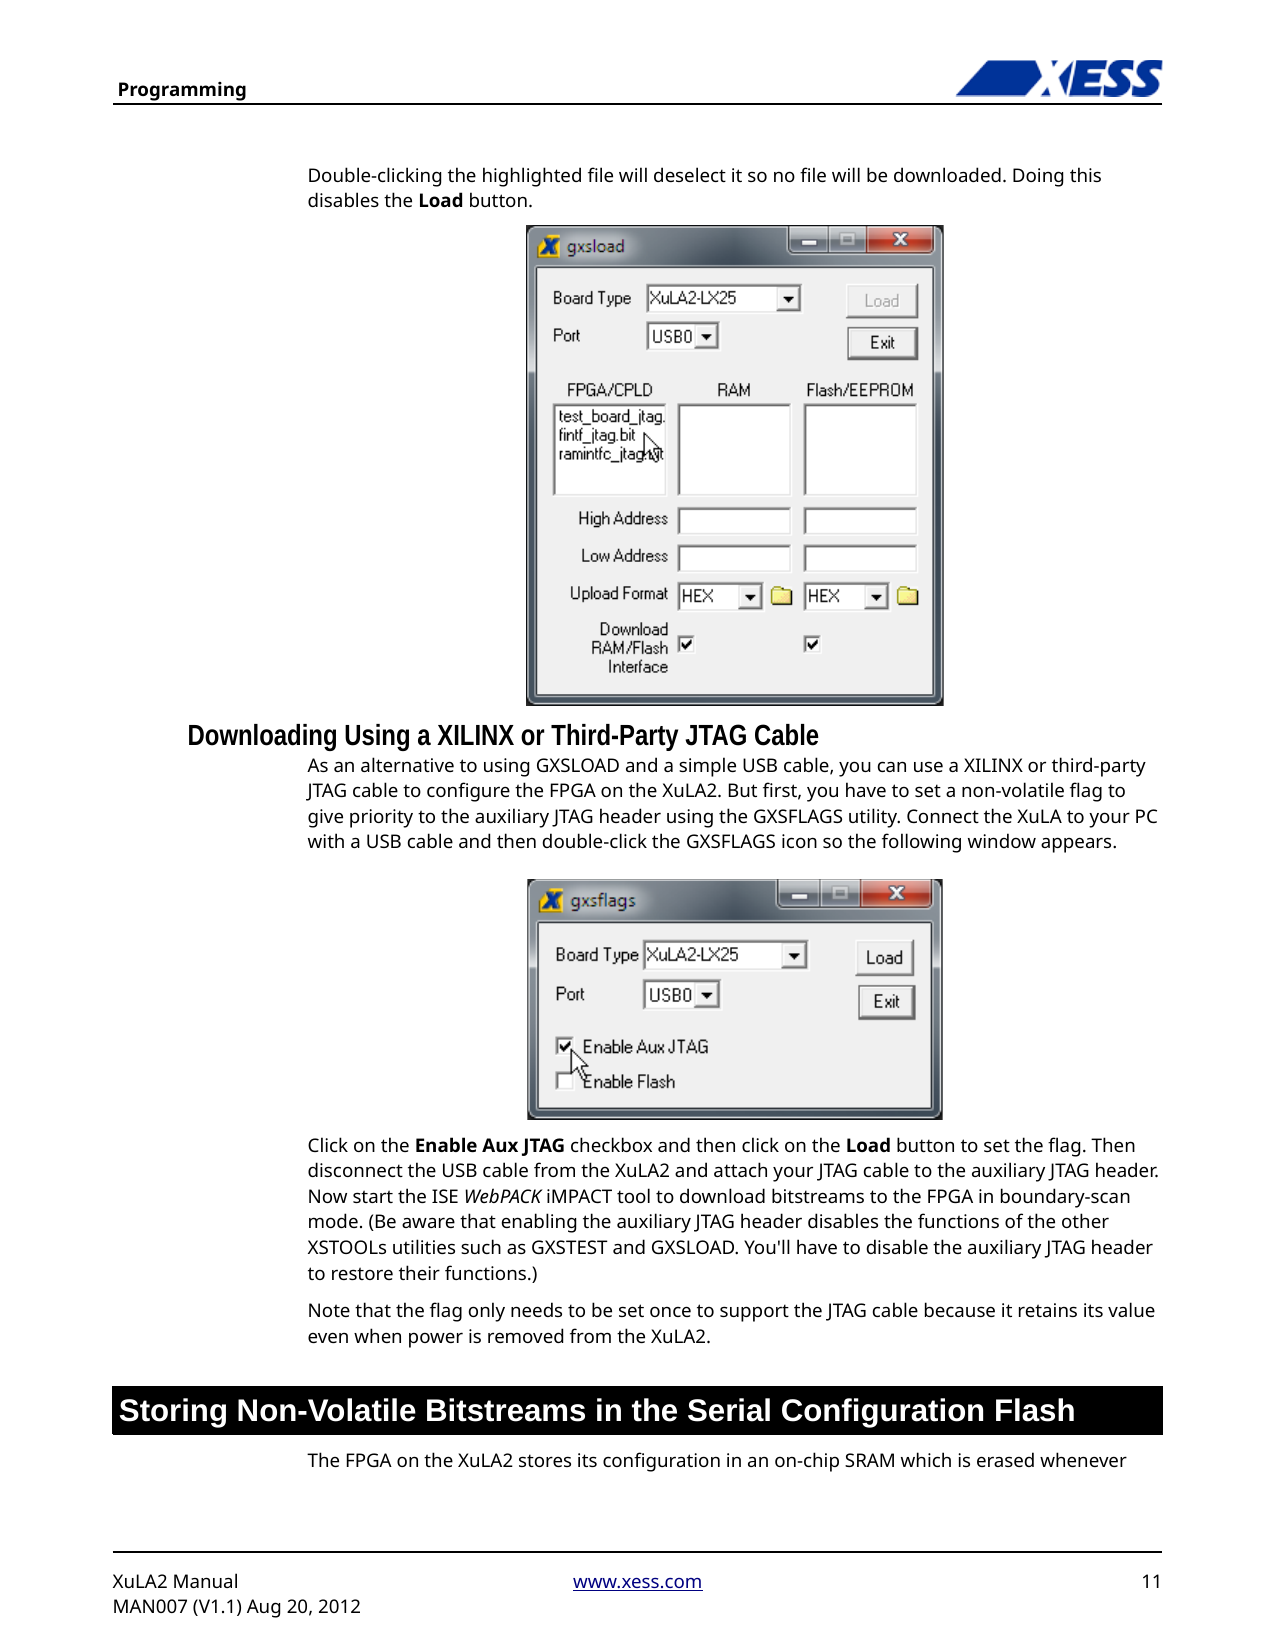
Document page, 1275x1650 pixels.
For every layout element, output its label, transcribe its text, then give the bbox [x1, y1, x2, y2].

text Double-clicking the highlighted file will deselect it so no file will be downloaded. Doing this disables the Load button. [307, 162, 1162, 213]
picture [526, 225, 944, 706]
text The FPGA on the XuLA2 stores its configuration in an on-chip SRAM which is erased whenever [307, 1447, 1162, 1473]
text Note that the flag only needs to be set once to support the JTAG cable because it retains its value even when power is removed from the XuLA2. [307, 1298, 1162, 1349]
text As an alternative to using GXSLOAD and a simple USB cable, you can use a XILINX or third-party JTAG cable to configure the FPGA on the XuLA2. But first, you have to set a non-volatile flag to give priority to the auxiliary JTAG header using the GXSFLAGS utility. Connect the XuLA to your PC with a USB cable and then double-click the GXSFLAGS icon so the following window appears. [307, 752, 1162, 854]
picture [527, 879, 943, 1120]
subtitle Downloading Using a XILINX or Third-Party JTAG Cable [187, 718, 1162, 752]
subtitle Storing Non-Volatile Bitstreams in the Serial Configuration Flash [114, 1387, 1162, 1434]
text Click on the Enable Aux JTAG checkbox and then click on the Load button to set the flag. Then disconnect the USB cable from the XuLA2 and attach your JTAG cable to the auxiliary JTAG header. Now start the ISE WebPACK iMPACT tool to download bitstreams to the FPGA in boundary-scan mode. (Be aware that enabling the auxiliary JTAG header disables the functions of the other XSTOOLs utilities such as GXSTEST and GXSLOAD. You'll have to disable the auxiliary JTAG header to restore their functions.) [307, 1132, 1162, 1285]
picture [955, 60, 1163, 97]
